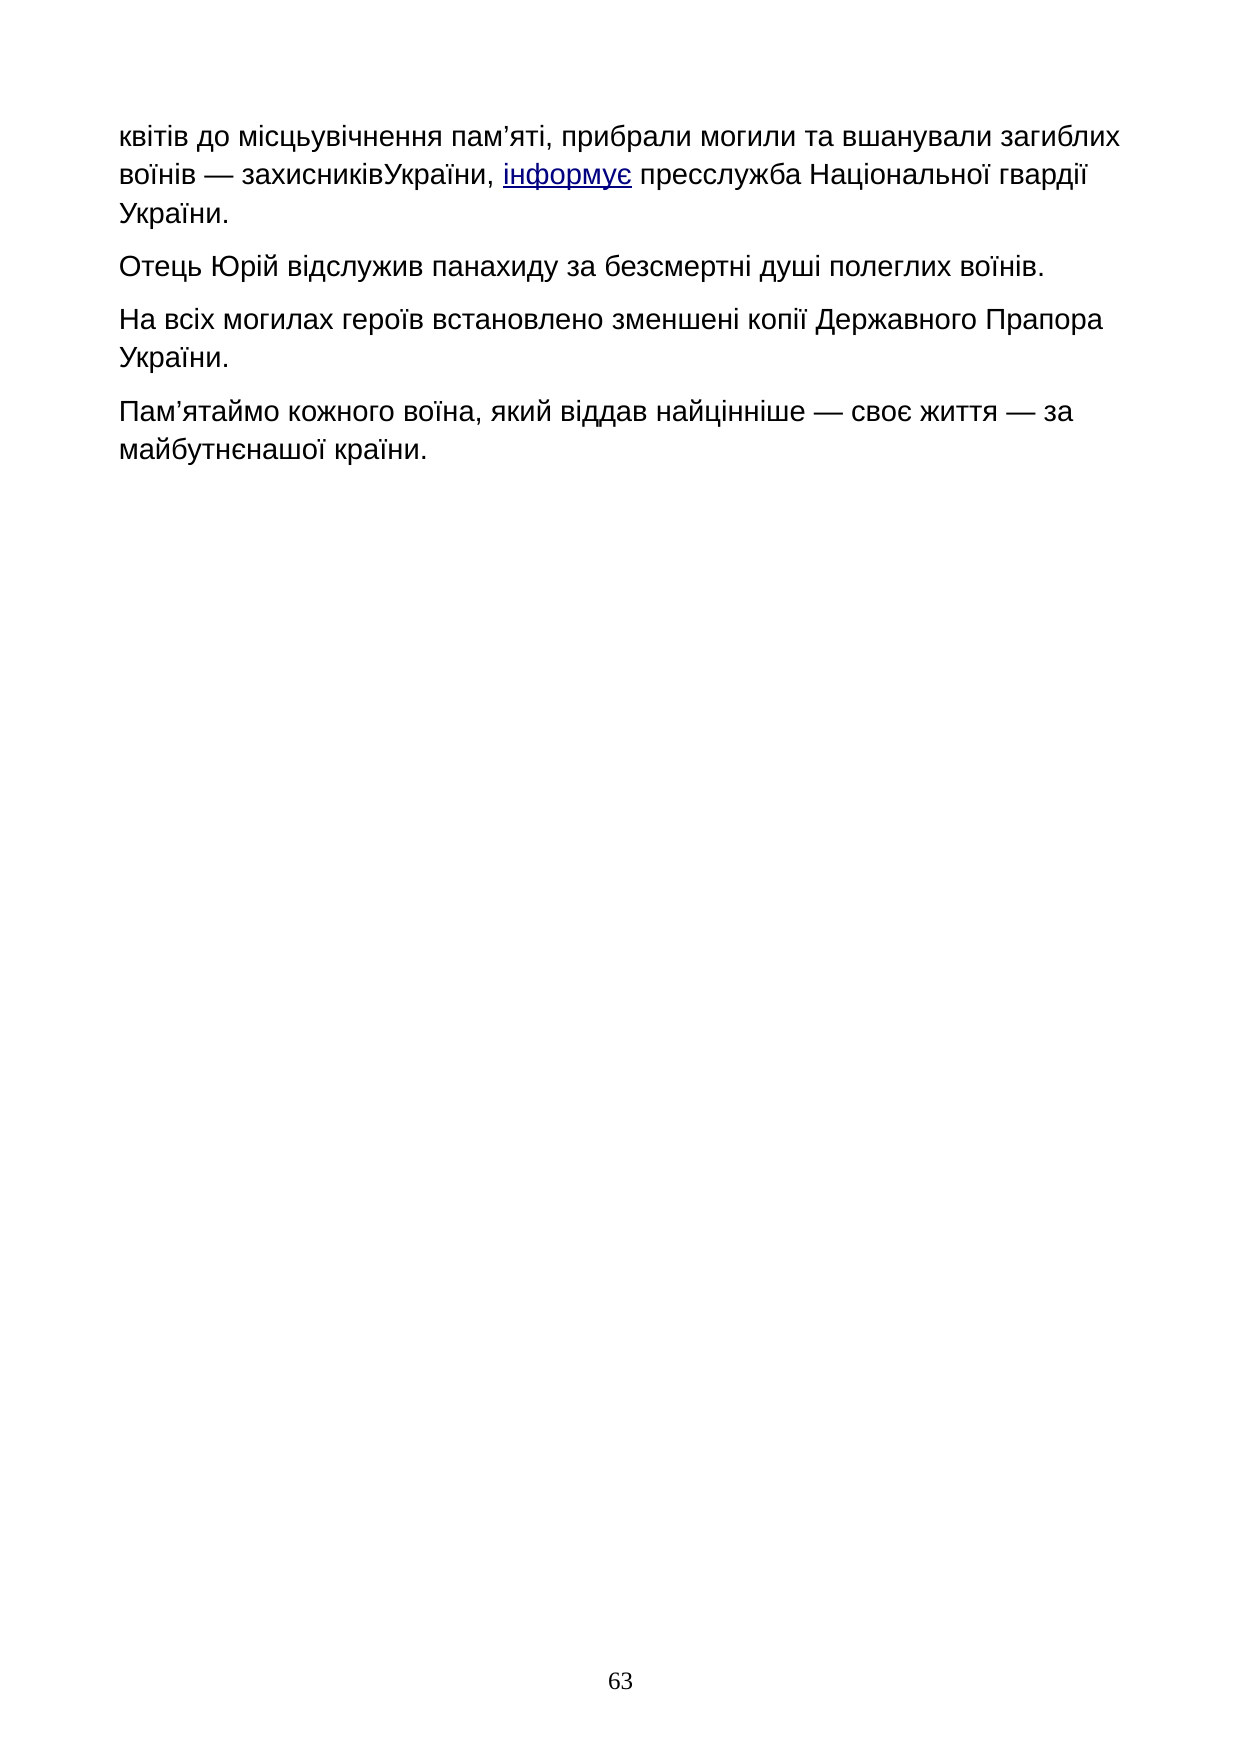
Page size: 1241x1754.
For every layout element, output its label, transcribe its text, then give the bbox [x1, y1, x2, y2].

text квітів до місцьувічнення пам’яті, прибрали могили та вшанували загиблих воїнів — захисниківУкраїни, інформує пресслужба Національної гвардії України. [118, 118, 1122, 229]
text Отець Юрій відслужив панахиду за безсмертні душі полеглих воїнів. [118, 249, 1122, 282]
text На всіх могилах героїв встановлено зменшені копії Державного Прапора України. [118, 302, 1122, 374]
text Пам’ятаймо кожного воїна, який віддав найцінніше — своє життя — за майбутнєнашої країни. [118, 393, 1122, 466]
